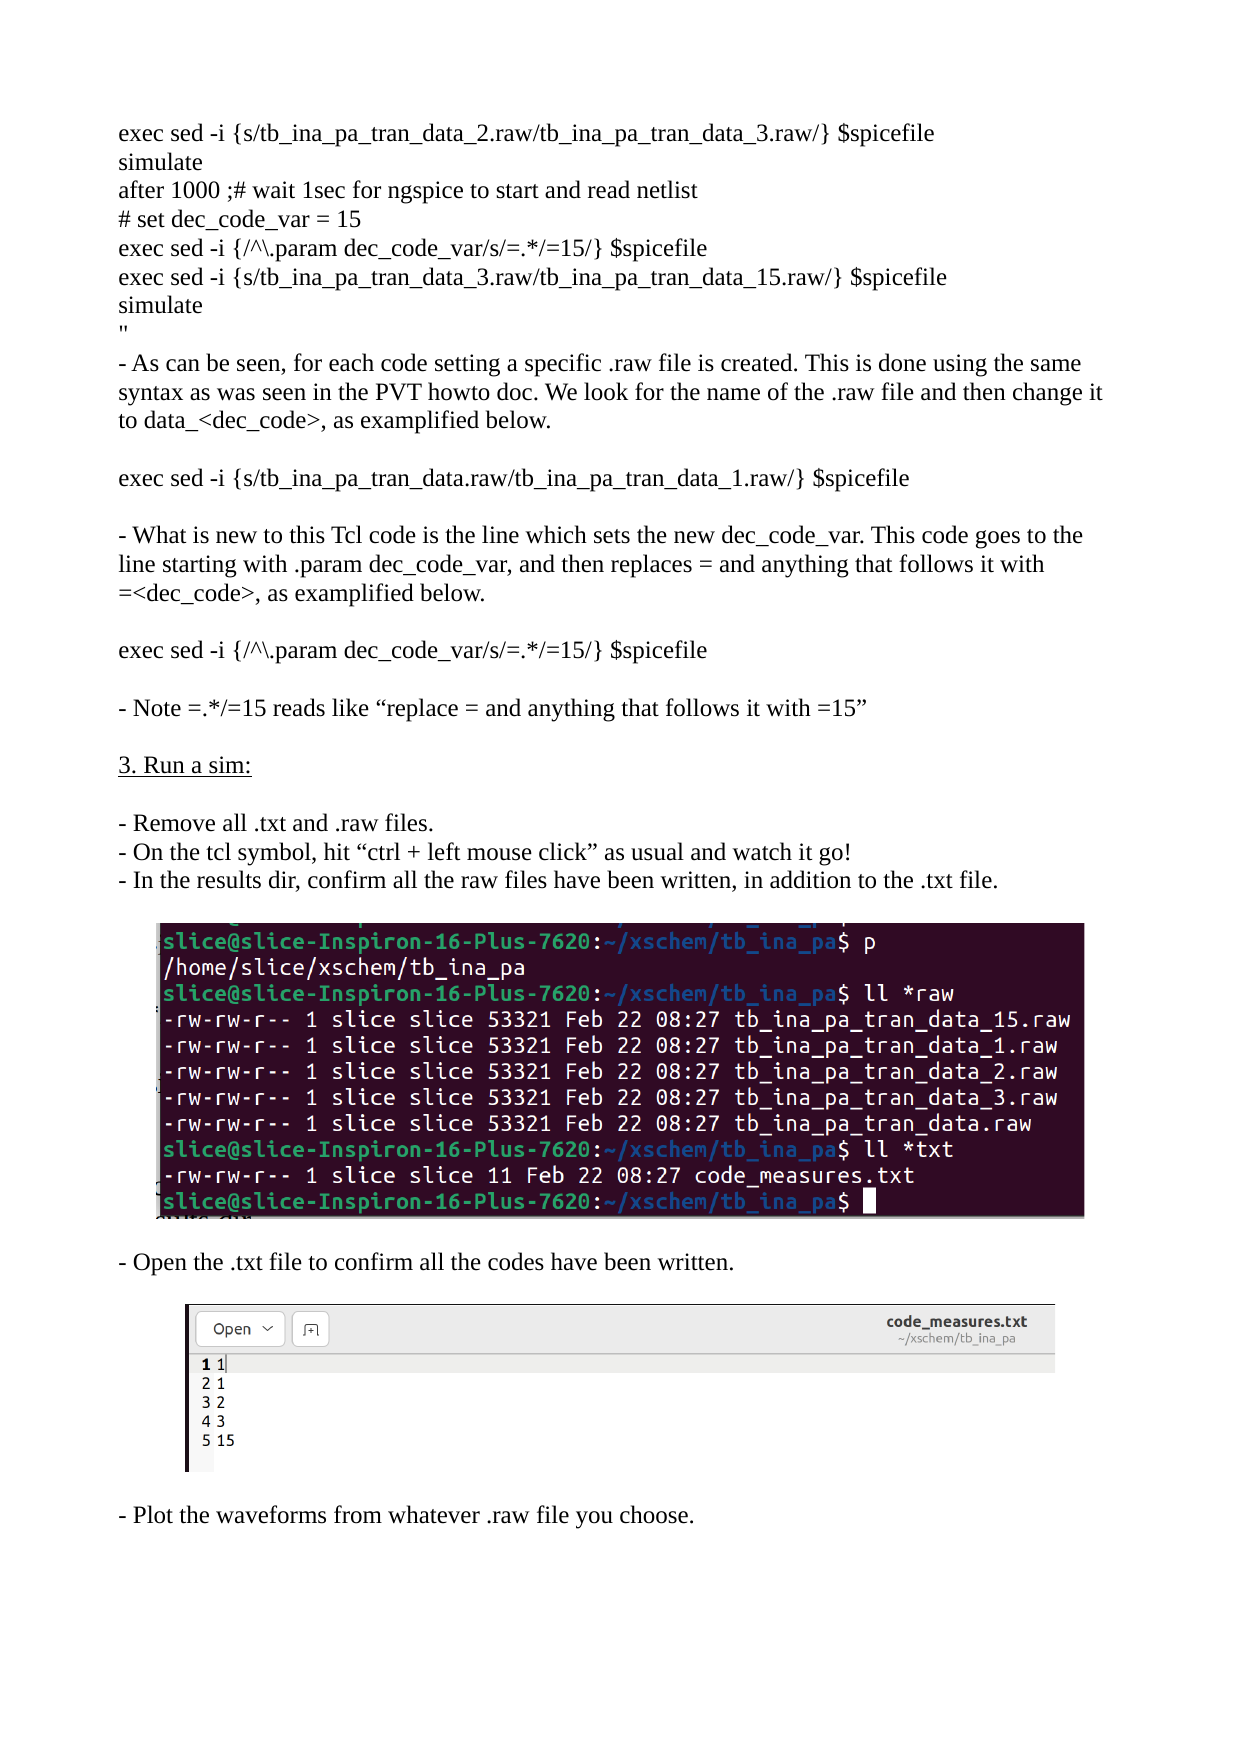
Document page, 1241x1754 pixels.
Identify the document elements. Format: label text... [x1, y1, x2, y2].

text simulate [118, 147, 1122, 176]
text exec sed -i {s/tb_ina_pa_tran_data.raw/tb_ina_pa_tran_data_1.raw/} $spicefile [118, 463, 1122, 492]
text - What is new to this Tcl code is the line which sets the new dec_code_var. This code goes to the line starting with .param dec_code_var, and then replaces = and anything that follows it with =<dec_code>, as examplified below. [118, 521, 1122, 607]
text - As can be seen, for each code setting a specific .raw file is created. This is done using the same syntax as was seen in the PVT howto doc. We look for the name of the .raw file and then change it to data_<dec_code>, as examplified below. [118, 348, 1122, 434]
text # set dec_code_var = 15 [118, 204, 1122, 233]
text exec sed -i {/^\.param dec_code_var/s/=.*/=15/} $spicefile [118, 233, 1122, 262]
text after 1000 ;# wait 1sec for ngspice to start and read netlist [118, 176, 1122, 204]
text exec sed -i {/^\.param dec_code_var/s/=.*/=15/} $spicefile [118, 636, 1122, 664]
text exec sed -i {s/tb_ina_pa_tran_data_2.raw/tb_ina_pa_tran_data_3.raw/} $spicefile [118, 118, 1122, 147]
text - Plot the waveforms from whatever .raw file you choose. [118, 1500, 1122, 1529]
text - On the tcl symbol, hit “ctrl + left mouse click” as usual and watch it go! [118, 837, 1122, 866]
text - Remove all .txt and .raw files. [118, 808, 1122, 837]
text exec sed -i {s/tb_ina_pa_tran_data_3.raw/tb_ina_pa_tran_data_15.raw/} $spicefile [118, 262, 1122, 291]
picture [185, 1304, 1055, 1472]
picture [156, 923, 1085, 1219]
text simulate [118, 291, 1122, 319]
text 3. Run a sim: [118, 751, 1122, 779]
text - Open the .txt file to confirm all the codes have been written. [118, 1247, 1122, 1276]
text - Note =.*/=15 reads like “replace = and anything that follows it with =15” [118, 693, 1122, 722]
text " [118, 319, 1122, 348]
text - In the results dir, confirm all the raw files have been written, in addition to the .txt file. [118, 866, 1122, 894]
